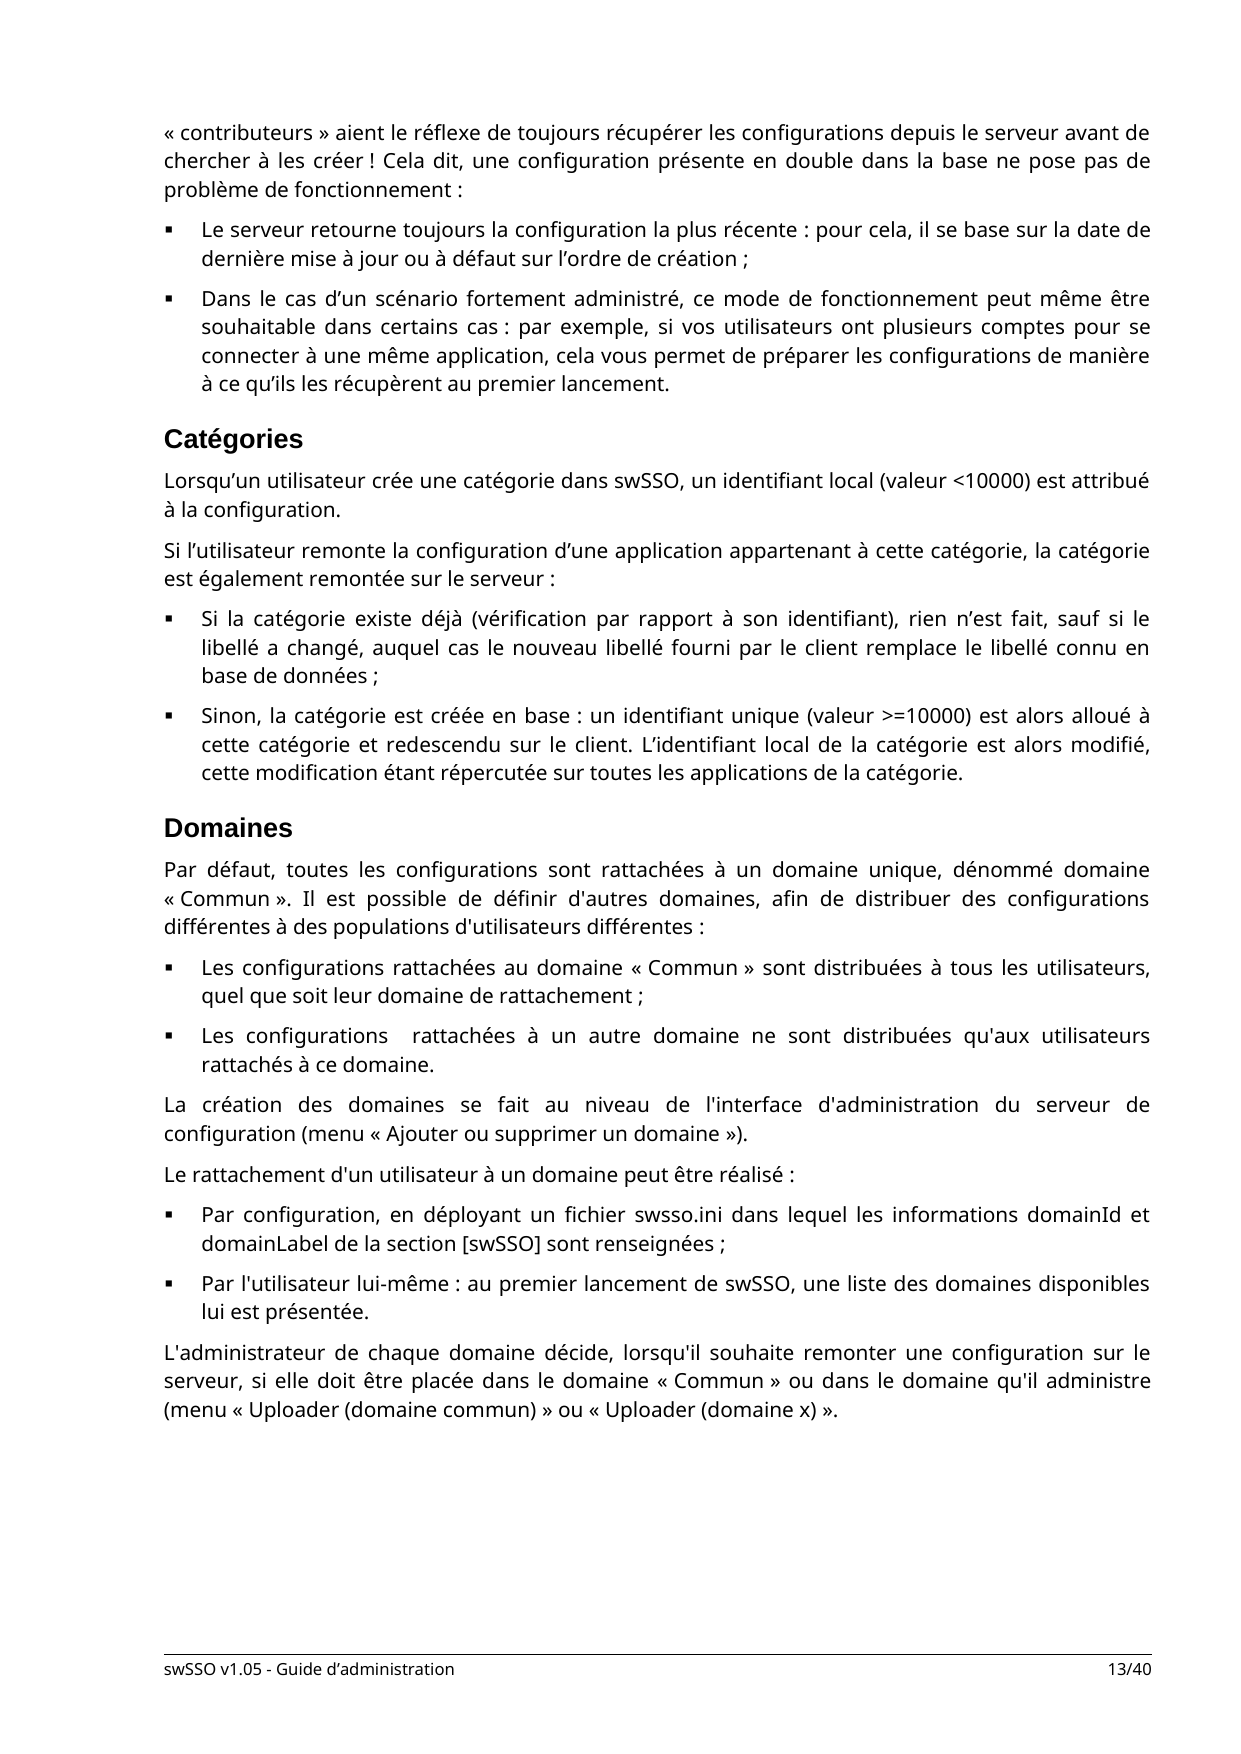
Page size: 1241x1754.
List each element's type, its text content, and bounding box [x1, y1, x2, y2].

list Sinon, la catégorie est créée en base : un identifiant unique (valeur >=10000) est alors alloué à cette catégorie et redescendu sur le client. L’identifiant local de la catégorie est alors modifié, cette modification étant répercutée sur toutes les applications de la catégorie. [164, 701, 1152, 787]
list Si la catégorie existe déjà (vérification par rapport à son identifiant), rien n’est fait, sauf si le libellé a changé, auquel cas le nouveau libellé fourni par le client remplace le libellé connu en base de données ; [164, 604, 1152, 690]
list Le serveur retourne toujours la configuration la plus récente : pour cela, il se base sur la date de dernière mise à jour ou à défaut sur l’ordre de création ; [164, 215, 1152, 272]
list Par l'utilisateur lui-même : au premier lancement de swSSO, une liste des domaines disponibles lui est présentée. [164, 1269, 1152, 1326]
text « contributeurs » aient le réflexe de toujours récupérer les configurations depuis le serveur avant de chercher à les créer ! Cela dit, une configuration présente en double dans la base ne pose pas de problème de fonctionnement : [164, 118, 1152, 203]
subtitle Catégories [164, 423, 1152, 454]
text La création des domaines se fait au niveau de l'interface d'administration du serveur de configuration (menu « Ajouter ou supprimer un domaine »). [164, 1091, 1152, 1147]
text Le rattachement d'un utilisateur à un domaine peut être réalisé : [164, 1160, 1152, 1188]
text Si l’utilisateur remonte la configuration d’une application appartenant à cette catégorie, la catégorie est également remontée sur le serveur : [164, 536, 1152, 593]
list Dans le cas d’un scénario fortement administré, ce mode de fonctionnement peut même être souhaitable dans certains cas : par exemple, si vos utilisateurs ont plusieurs comptes pour se connecter à une même application, cela vous permet de préparer les configurations de manière à ce qu’ils les récupèrent au premier lancement. [164, 284, 1152, 398]
subtitle Domaines [164, 812, 1152, 843]
text Par défaut, toutes les configurations sont rattachées à un domaine unique, dénommé domaine « Commun ». Il est possible de définir d'autres domaines, afin de distribuer des configurations différentes à des populations d'utilisateurs différentes : [164, 856, 1152, 941]
text L'administrateur de chaque domaine décide, lorsqu'il souhaite remonter une configuration sur le serveur, si elle doit être placée dans le domaine « Commun » ou dans le domaine qu'il administre (menu « Uploader (domaine commun) » ou « Uploader (domaine x) ». [164, 1338, 1152, 1423]
list Par configuration, en déployant un fichier swsso.ini dans lequel les informations domainId et domainLabel de la section [swSSO] sont renseignées ; [164, 1200, 1152, 1257]
text Lorsqu’un utilisateur crée une catégorie dans swSSO, un identifiant local (valeur <10000) est attribué à la configuration. [164, 466, 1152, 523]
list Les configurations rattachées à un autre domaine ne sont distribuées qu'aux utilisateurs rattachés à ce domaine. [164, 1021, 1152, 1078]
list Les configurations rattachées au domaine « Commun » sont distribuées à tous les utilisateurs, quel que soit leur domaine de rattachement ; [164, 953, 1152, 1009]
